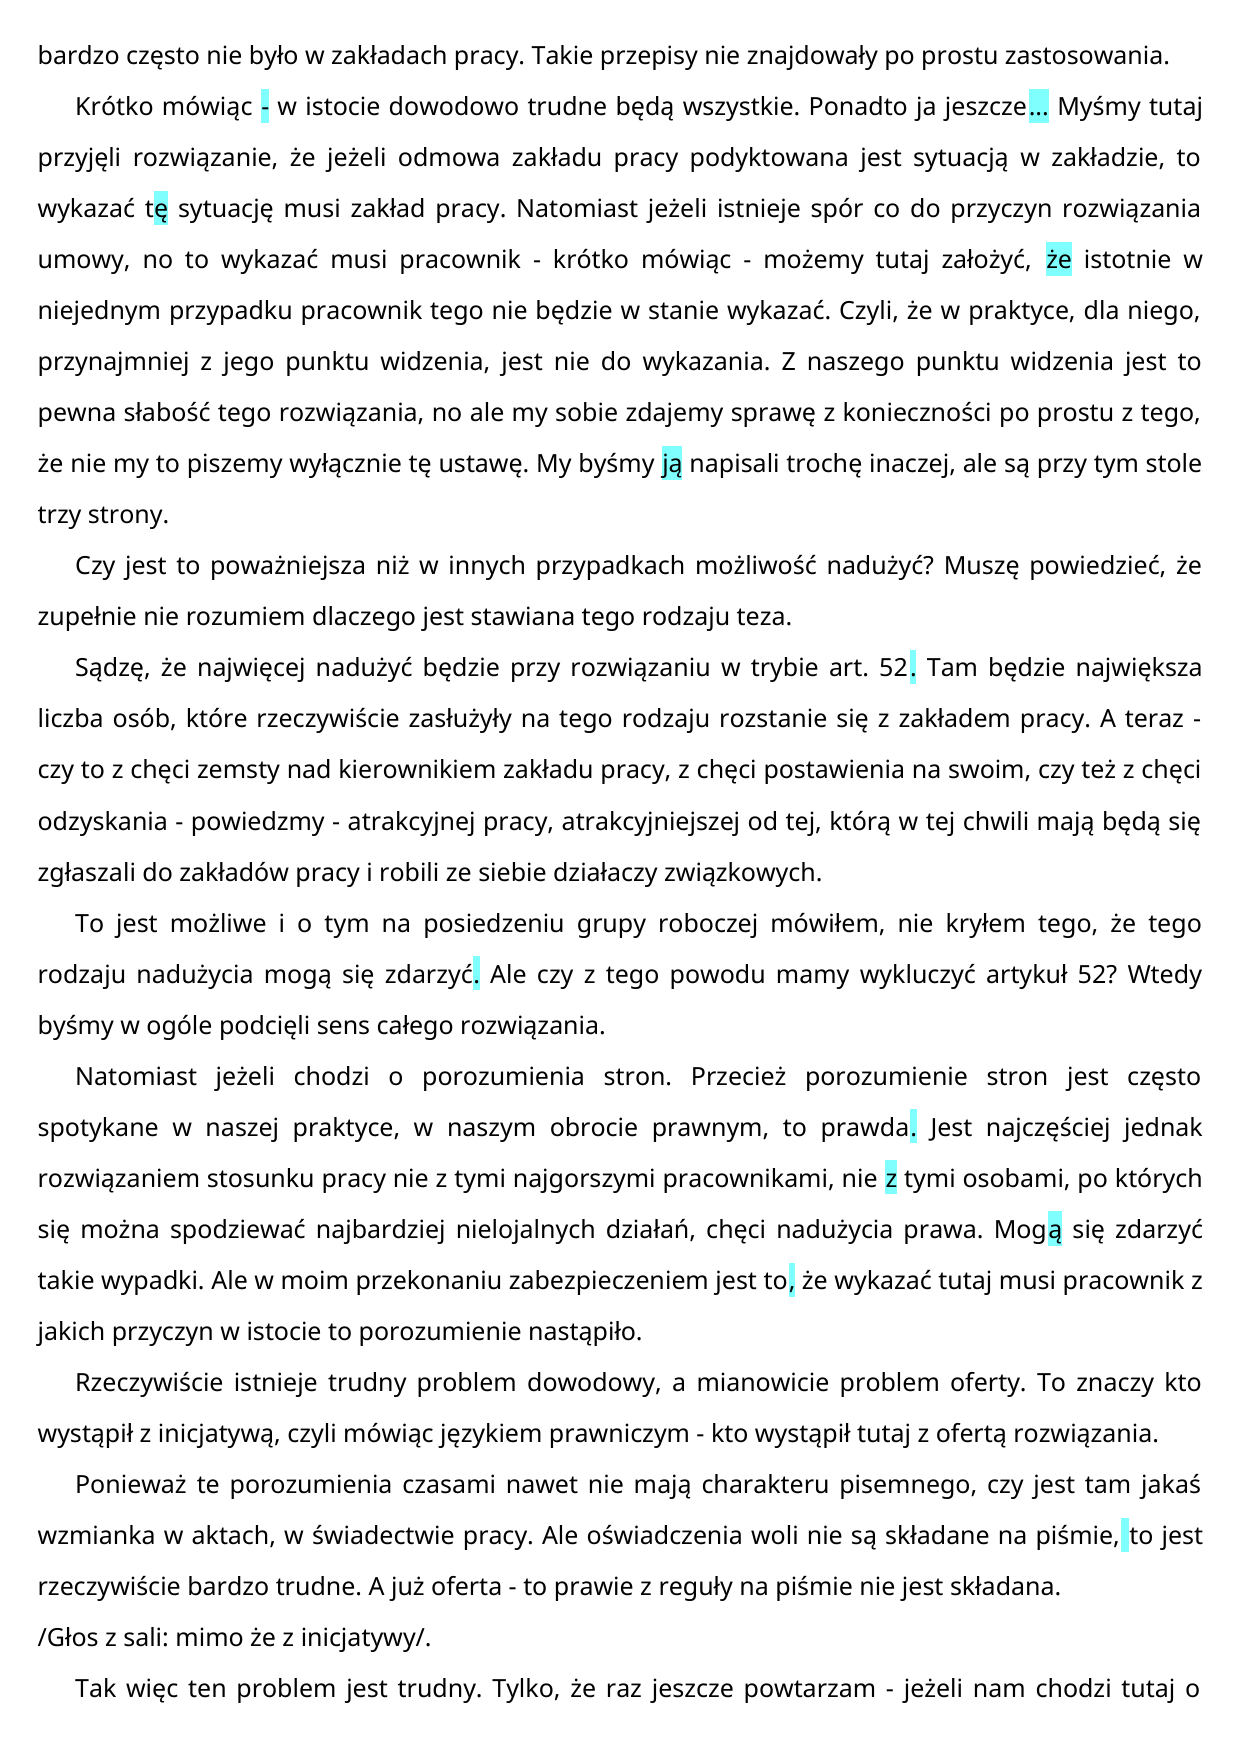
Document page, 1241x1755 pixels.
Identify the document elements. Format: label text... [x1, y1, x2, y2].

text Krótko mówiąc - w istocie dowodowo trudne będą wszystkie. Ponadto ja jeszcze... Myśmy tutaj przyjęli rozwiązanie, że jeżeli odmowa zakładu pracy podyktowana jest sytuacją w zakładzie, to wykazać tę sytuację musi zakład pracy. Natomiast jeżeli istnieje spór co do przyczyn rozwiązania umowy, no to wykazać musi pracownik - krótko mówiąc - możemy tutaj założyć, że istotnie w niejednym przypadku pracownik tego nie będzie w stanie wykazać. Czyli, że w praktyce, dla niego, przynajmniej z jego punktu widzenia, jest nie do wykazania. Z naszego punktu widzenia jest to pewna słabość tego rozwiązania, no ale my sobie zdajemy sprawę z konieczności po prostu z tego, że nie my to piszemy wyłącznie tę ustawę. My byśmy ją napisali trochę inaczej, ale są przy tym stole trzy strony. [37, 88, 1203, 531]
text bardzo często nie było w zakładach pracy. Takie przepisy nie znajdowały po prostu zastosowania. [37, 37, 1203, 72]
text Rzeczywiście istnieje trudny problem dowodowy, a mianowicie problem oferty. To znaczy kto wystąpił z inicjatywą, czyli mówiąc językiem prawniczym - kto wystąpił tutaj z ofertą rozwiązania. [37, 1364, 1203, 1450]
text Ponieważ te porozumienia czasami nawet nie mają charakteru pisemnego, czy jest tam jakaś wzmianka w aktach, w świadectwie pracy. Ale oświadczenia woli nie są składane na piśmie, to jest rzeczywiście bardzo trudne. A już oferta - to prawie z reguły na piśmie nie jest składana. [37, 1467, 1203, 1603]
text Natomiast jeżeli chodzi o porozumienia stron. Przecież porozumienie stron jest często spotykane w naszej praktyce, w naszym obrocie prawnym, to prawda. Jest najczęściej jednak rozwiązaniem stosunku pracy nie z tymi najgorszymi pracownikami, nie z tymi osobami, po których się można spodziewać najbardziej nielojalnych działań, chęci nadużycia prawa. Mogą się zdarzyć takie wypadki. Ale w moim przekonaniu zabezpieczeniem jest to, że wykazać tutaj musi pracownik z jakich przyczyn w istocie to porozumienie nastąpiło. [37, 1058, 1203, 1348]
text Czy jest to poważniejsza niż w innych przypadkach możliwość nadużyć? Muszę powiedzieć, że zupełnie nie rozumiem dlaczego jest stawiana tego rodzaju teza. [37, 548, 1203, 633]
text Sądzę, że najwięcej nadużyć będzie przy rozwiązaniu w trybie art. 52. Tam będzie największa liczba osób, które rzeczywiście zasłużyły na tego rodzaju rozstanie się z zakładem pracy. A teraz - czy to z chęci zemsty nad kierownikiem zakładu pracy, z chęci postawienia na swoim, czy też z chęci odzyskania - powiedzmy - atrakcyjnej pracy, atrakcyjniejszej od tej, którą w tej chwili mają będą się zgłaszali do zakładów pracy i robili ze siebie działaczy związkowych. [37, 650, 1203, 888]
text /Głos z sali: mimo że z inicjatywy/. [37, 1620, 1203, 1654]
text Tak więc ten problem jest trudny. Tylko, że raz jeszcze powtarzam - jeżeli nam chodzi tutaj o [37, 1671, 1203, 1705]
text To jest możliwe i o tym na posiedzeniu grupy roboczej mówiłem, nie kryłem tego, że tego rodzaju nadużycia mogą się zdarzyć. Ale czy z tego powodu mamy wykluczyć artykuł 52? Wtedy byśmy w ogóle podcięli sens całego rozwiązania. [37, 905, 1203, 1041]
